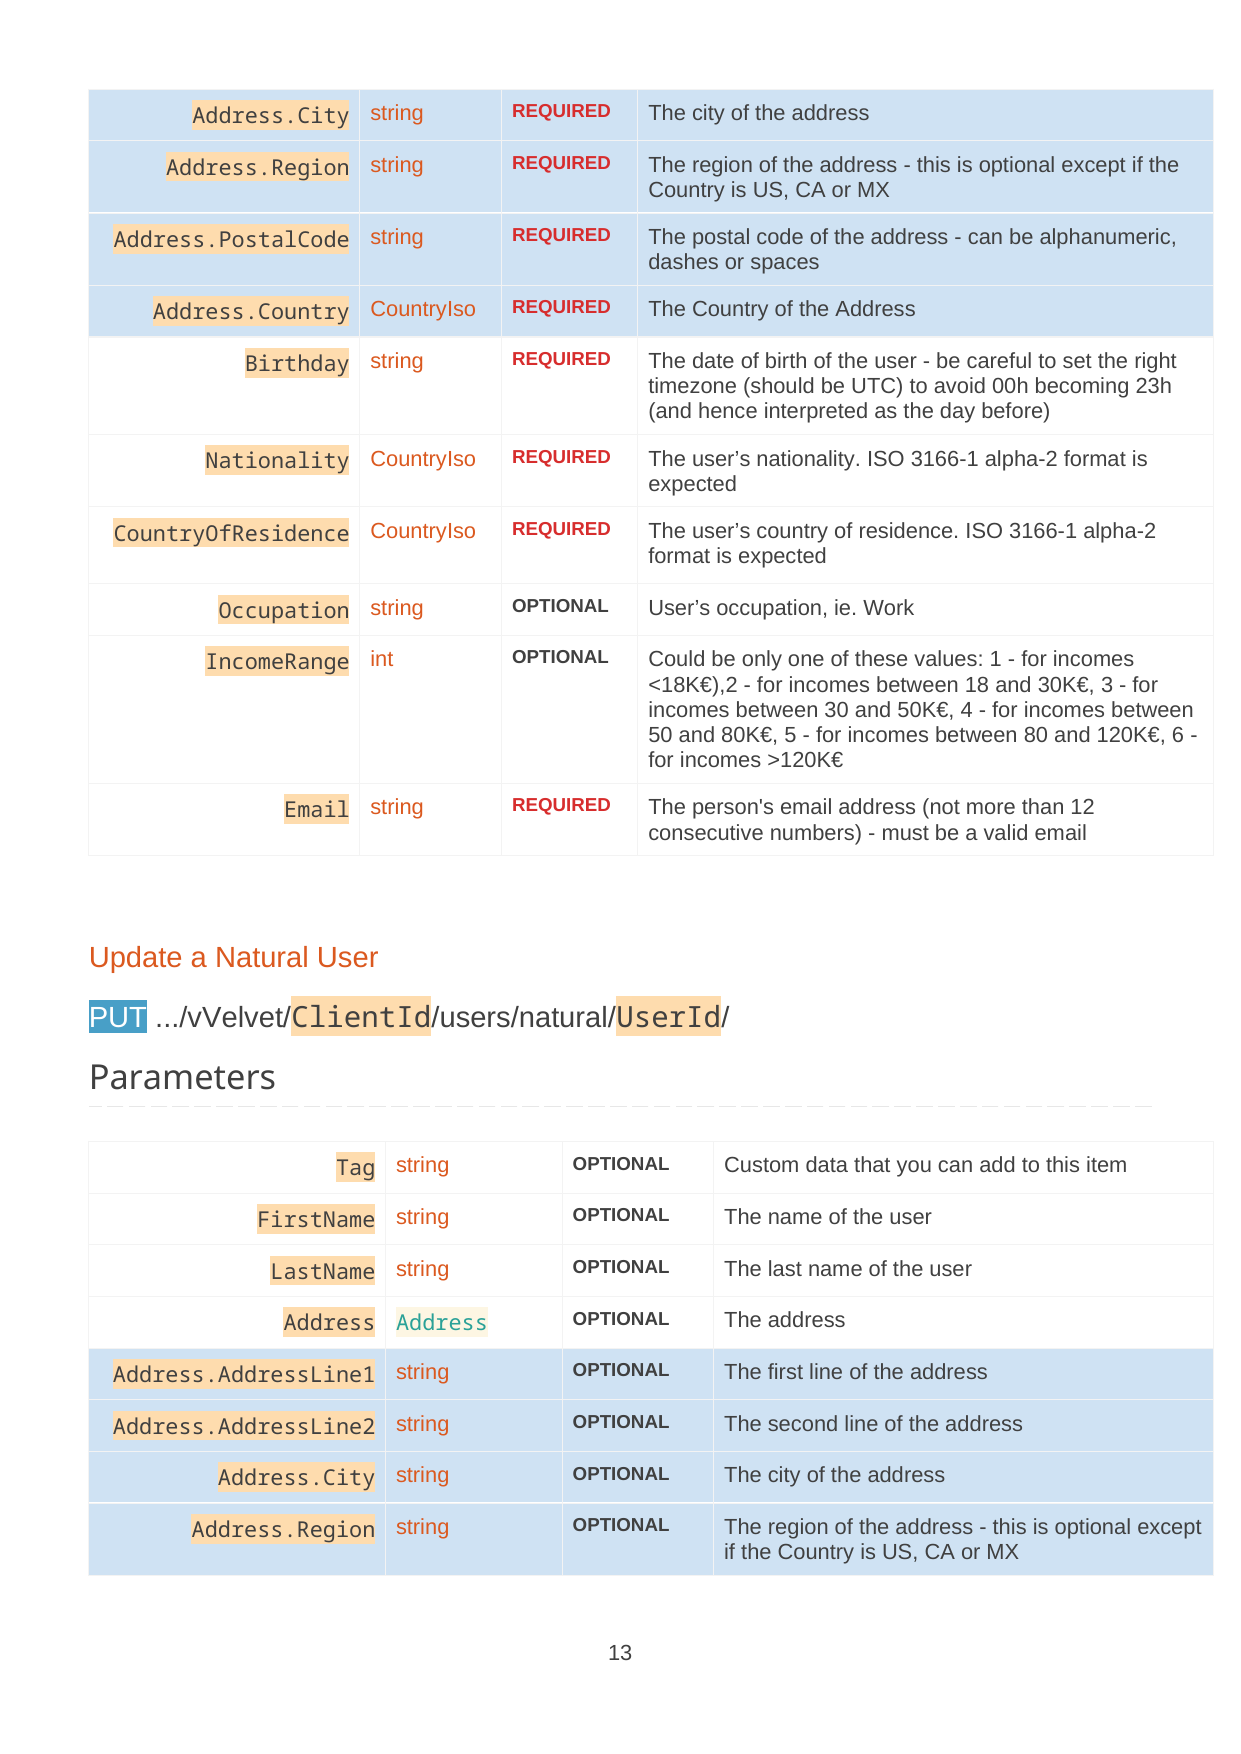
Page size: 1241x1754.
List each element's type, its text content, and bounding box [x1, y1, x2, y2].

table_cell OPTIONAL [563, 1194, 713, 1244]
table_cell Nationality [89, 435, 359, 506]
table_cell OPTIONAL [502, 584, 637, 635]
table_cell REQUIRED [502, 338, 637, 434]
table_cell OPTIONAL [563, 1452, 713, 1502]
table_cell string [360, 141, 501, 212]
table_cell Could be only one of these values: 1 - for incomes <18K€),2 - for incomes between 18 and 30K€, 3 - for incomes between 30 and 50K€, 4 - for incomes between 50 and 80K€, 5 - for incomes between 80 and 120K€, 6 - for incomes >120K€ [638, 636, 1213, 783]
table_cell The address [714, 1297, 1213, 1347]
table_cell FirstName [89, 1194, 385, 1244]
table_cell Address.AddressLine1 [89, 1349, 385, 1399]
subtitle PUT .../vVelvet/ClientId/users/natural/UserId/ [88, 996, 1152, 1036]
table_cell LastName [89, 1245, 385, 1296]
table_cell string [360, 90, 501, 140]
table_cell The city of the address [638, 90, 1213, 140]
table_cell The last name of the user [714, 1245, 1213, 1296]
table_cell string [360, 338, 501, 434]
table_cell Address.PostalCode [89, 214, 359, 285]
table_cell string [360, 584, 501, 635]
table_cell string [360, 784, 501, 855]
subtitle Update a Natural User [88, 940, 1152, 973]
table_cell The user’s country of residence. ISO 3166-1 alpha-2 format is expected [638, 507, 1213, 583]
table_cell string [386, 1452, 562, 1502]
table_header Custom data that you can add to this item [714, 1142, 1213, 1192]
table_cell The second line of the address [714, 1400, 1213, 1451]
table_cell OPTIONAL [563, 1349, 713, 1399]
table_cell OPTIONAL [563, 1504, 713, 1575]
table_cell REQUIRED [502, 214, 637, 285]
table_cell The Country of the Address [638, 286, 1213, 336]
table_cell REQUIRED [502, 435, 637, 506]
table_cell string [386, 1245, 562, 1296]
table_cell The city of the address [714, 1452, 1213, 1502]
table_header OPTIONAL [563, 1142, 713, 1192]
table_cell The person's email address (not more than 12 consecutive numbers) - must be a valid email [638, 784, 1213, 855]
table_cell The date of birth of the user - be careful to set the right timezone (should be UTC) to avoid 00h becoming 23h (and hence interpreted as the day before) [638, 338, 1213, 434]
table_cell int [360, 636, 501, 783]
table_cell Address.City [89, 1452, 385, 1502]
table_cell Address.Region [89, 141, 359, 212]
table_cell Occupation [89, 584, 359, 635]
table_cell string [360, 214, 501, 285]
table_header string [386, 1142, 562, 1192]
table_cell CountryIso [360, 435, 501, 506]
table_cell REQUIRED [502, 784, 637, 855]
table_cell User’s occupation, ie. Work [638, 584, 1213, 635]
table_cell OPTIONAL [563, 1297, 713, 1347]
table_cell The region of the address - this is optional except if the Country is US, CA or MX [714, 1504, 1213, 1575]
table_cell REQUIRED [502, 286, 637, 336]
table_cell The first line of the address [714, 1349, 1213, 1399]
table_cell Address [89, 1297, 385, 1347]
table_cell Address.Country [89, 286, 359, 336]
table_cell IncomeRange [89, 636, 359, 783]
table_cell Address.Region [89, 1504, 385, 1575]
table_cell CountryIso [360, 507, 501, 583]
table_cell Email [89, 784, 359, 855]
table_cell OPTIONAL [563, 1400, 713, 1451]
table_cell string [386, 1194, 562, 1244]
table_cell REQUIRED [502, 90, 637, 140]
table_cell The region of the address - this is optional except if the Country is US, CA or MX [638, 141, 1213, 212]
table_cell Address.AddressLine2 [89, 1400, 385, 1451]
table_cell REQUIRED [502, 507, 637, 583]
table_cell Address [386, 1297, 562, 1347]
table_cell string [386, 1349, 562, 1399]
table_cell The postal code of the address - can be alphanumeric, dashes or spaces [638, 214, 1213, 285]
table_cell OPTIONAL [563, 1245, 713, 1296]
table_cell string [386, 1400, 562, 1451]
table_cell Birthday [89, 338, 359, 434]
table_cell Address.City [89, 90, 359, 140]
table_cell CountryOfResidence [89, 507, 359, 583]
table_cell string [386, 1504, 562, 1575]
table_cell CountryIso [360, 286, 501, 336]
table_cell OPTIONAL [502, 636, 637, 783]
subtitle Parameters [88, 1053, 1152, 1107]
table_cell The user’s nationality. ISO 3166-1 alpha-2 format is expected [638, 435, 1213, 506]
table_cell REQUIRED [502, 141, 637, 212]
table_cell The name of the user [714, 1194, 1213, 1244]
table_header Tag [89, 1142, 385, 1192]
